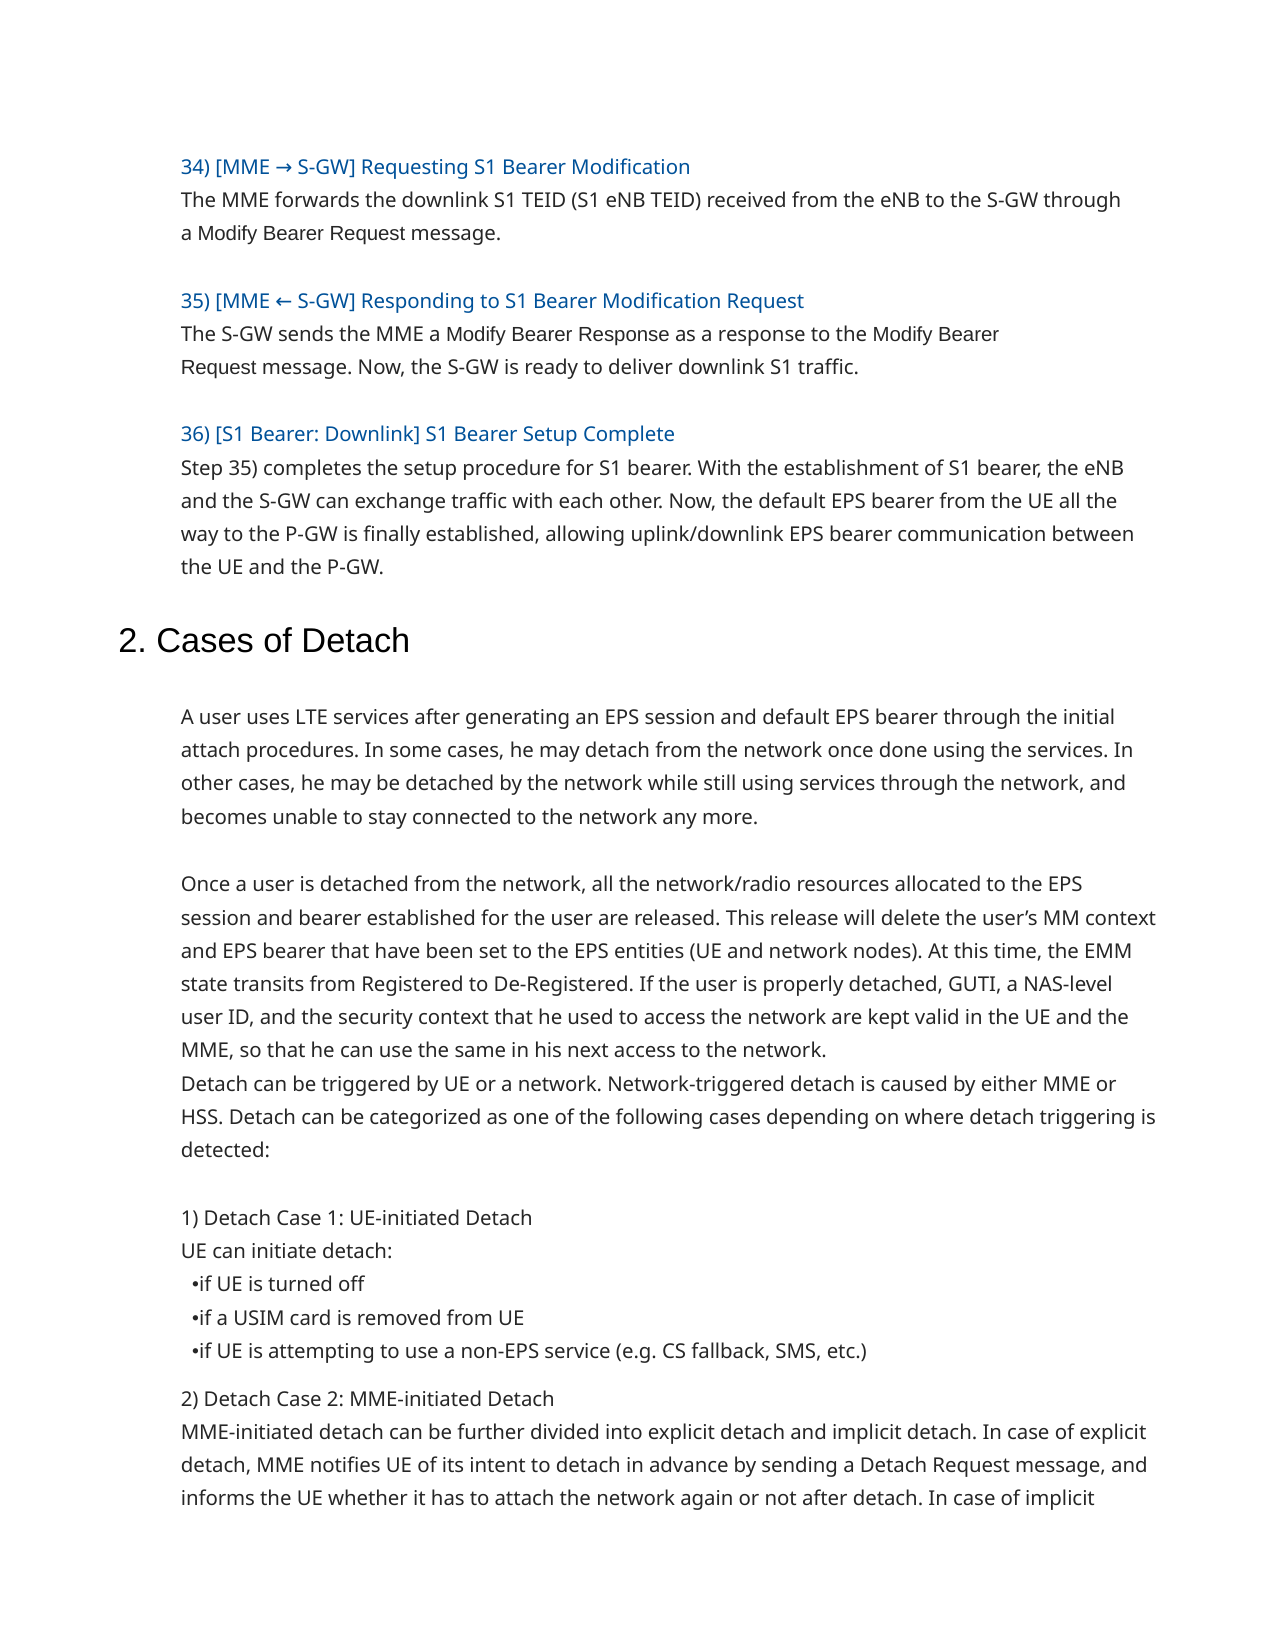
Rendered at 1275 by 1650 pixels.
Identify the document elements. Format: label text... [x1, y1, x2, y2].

text 35) [MME ← S-GW] Responding to S1 Bearer Modification Request [181, 287, 1157, 314]
text The S-GW sends the MME a Modify Bearer Response as a response to the Modify Bearer Request message. Now, the S-GW is ready to deliver downlink S1 traffic. [181, 320, 1157, 380]
text UE can initiate detach: [181, 1237, 1157, 1264]
text Step 35) completes the setup procedure for S1 bearer. With the establishment of S1 bearer, the eNB and the S-GW can exchange traffic with each other. Now, the default EPS bearer from the UE all the way to the P-GW is finally established, allowing uplink/downlink EPS bearer communication between the UE and the P-GW. [181, 453, 1157, 581]
text 2. Cases of Detach [118, 621, 1157, 660]
text 2) Detach Case 2: MME-initiated Detach [181, 1384, 1157, 1412]
text MME-initiated detach can be further divided into explicit detach and implicit detach. In case of explicit detach, MME notifies UE of its intent to detach in advance by sending a Detach Request message, and informs the UE whether it has to attach the network again or not after detach. In case of implicit [181, 1417, 1157, 1512]
list if UE is attempting to use a non-EPS service (e.g. CS fallback, SMS, etc.) [118, 1336, 1157, 1364]
list if UE is turned off [118, 1270, 1157, 1298]
text Detach can be triggered by UE or a network. Network-triggered detach is caused by either MME or HSS. Detach can be categorized as one of the following cases depending on where detach triggering is detected: [181, 1069, 1157, 1163]
text The MME forwards the downlink S1 TEID (S1 eNB TEID) received from the eNB to the S-GW through a Modify Bearer Request message. [181, 186, 1157, 247]
list if a USIM card is removed from UE [118, 1303, 1157, 1331]
text 1) Detach Case 1: UE-initiated Detach [181, 1203, 1157, 1231]
text 34) [MME → S-GW] Requesting S1 Bearer Modification [181, 153, 1157, 180]
text 36) [S1 Bearer: Downlink] S1 Bearer Setup Complete [181, 420, 1157, 448]
text Once a user is detached from the network, all the network/radio resources allocated to the EPS session and bearer established for the user are released. This release will delete the user’s MM context and EPS bearer that have been set to the EPS entities (UE and network nodes). At this time, the EMM state transits from Registered to De-Registered. If the user is properly detached, GUTI, a NAS-level user ID, and the security context that he used to access the network are kept valid in the UE and the MME, so that he can use the same in his next access to the network. [181, 870, 1157, 1064]
text A user uses LTE services after generating an EPS session and default EPS bearer through the initial attach procedures. In some cases, he may detach from the network once done using the services. In other cases, he may be detached by the network while still using services through the network, and becomes unable to stay connected to the network any more. [181, 703, 1157, 830]
